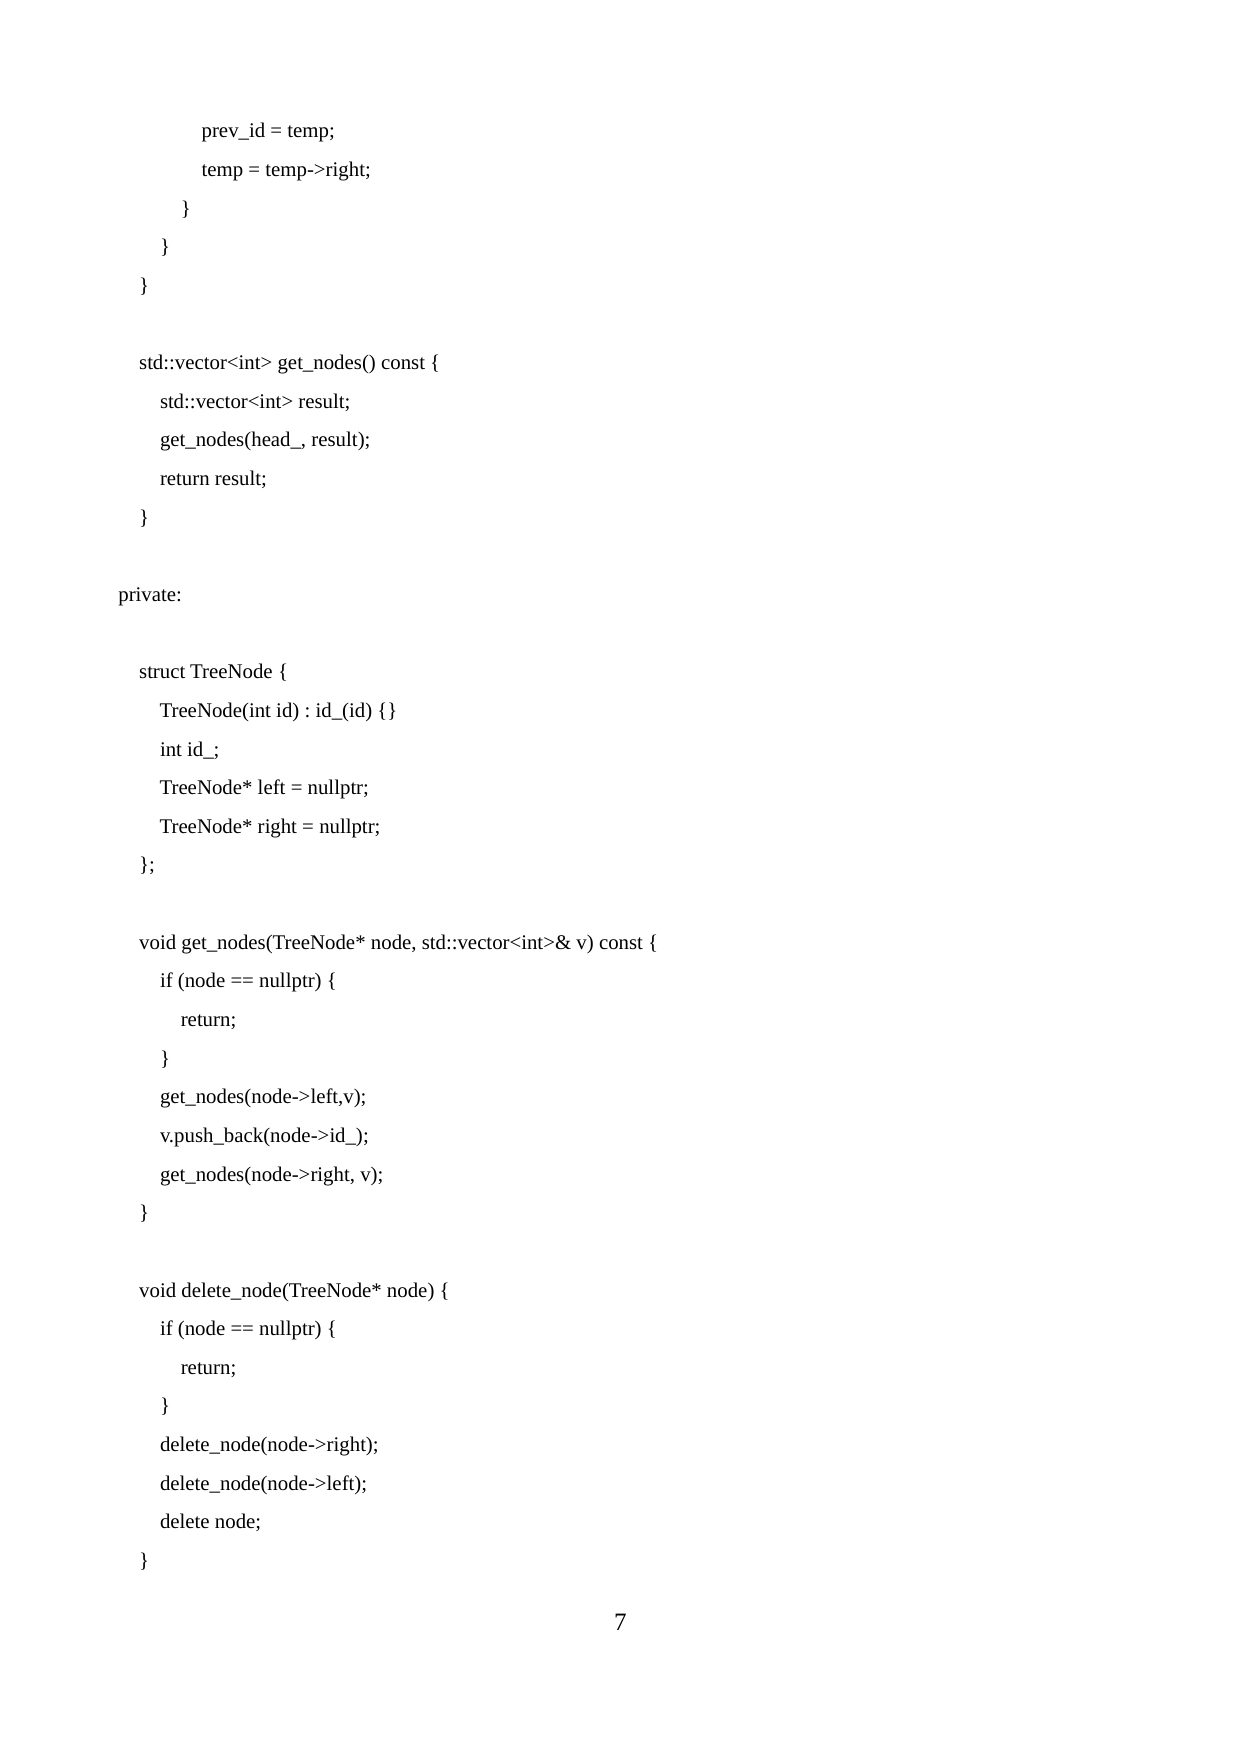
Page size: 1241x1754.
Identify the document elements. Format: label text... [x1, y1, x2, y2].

text int id_; [118, 736, 1122, 761]
text return result; [118, 466, 1122, 490]
text v.push_back(node->id_); [118, 1123, 1122, 1147]
text } [118, 1548, 1122, 1572]
text delete node; [118, 1509, 1122, 1533]
text TreeNode* right = nullptr; [118, 814, 1122, 838]
text get_nodes(head_, result); [118, 427, 1122, 451]
text void delete_node(TreeNode* node) { [118, 1277, 1122, 1302]
text get_nodes(node->right, v); [118, 1162, 1122, 1186]
text std::vector<int> result; [118, 389, 1122, 413]
text if (node == nullptr) { [118, 968, 1122, 992]
text TreeNode(int id) : id_(id) {} [118, 698, 1122, 722]
text }; [118, 852, 1122, 876]
text } [118, 504, 1122, 529]
text std::vector<int> get_nodes() const { [118, 350, 1122, 374]
text } [118, 1200, 1122, 1224]
text } [118, 234, 1122, 258]
text return; [118, 1007, 1122, 1031]
text if (node == nullptr) { [118, 1316, 1122, 1340]
text prev_id = temp; [118, 118, 1122, 142]
text TreeNode* left = nullptr; [118, 775, 1122, 799]
text get_nodes(node->left,v); [118, 1084, 1122, 1108]
text } [118, 1393, 1122, 1417]
text temp = temp->right; [118, 157, 1122, 181]
text delete_node(node->right); [118, 1432, 1122, 1456]
text } [118, 273, 1122, 297]
text private: [118, 582, 1122, 606]
text delete_node(node->left); [118, 1471, 1122, 1495]
text void get_nodes(TreeNode* node, std::vector<int>& v) const { [118, 930, 1122, 954]
text struct TreeNode { [118, 659, 1122, 683]
text } [118, 1046, 1122, 1070]
text return; [118, 1355, 1122, 1379]
text } [118, 195, 1122, 219]
